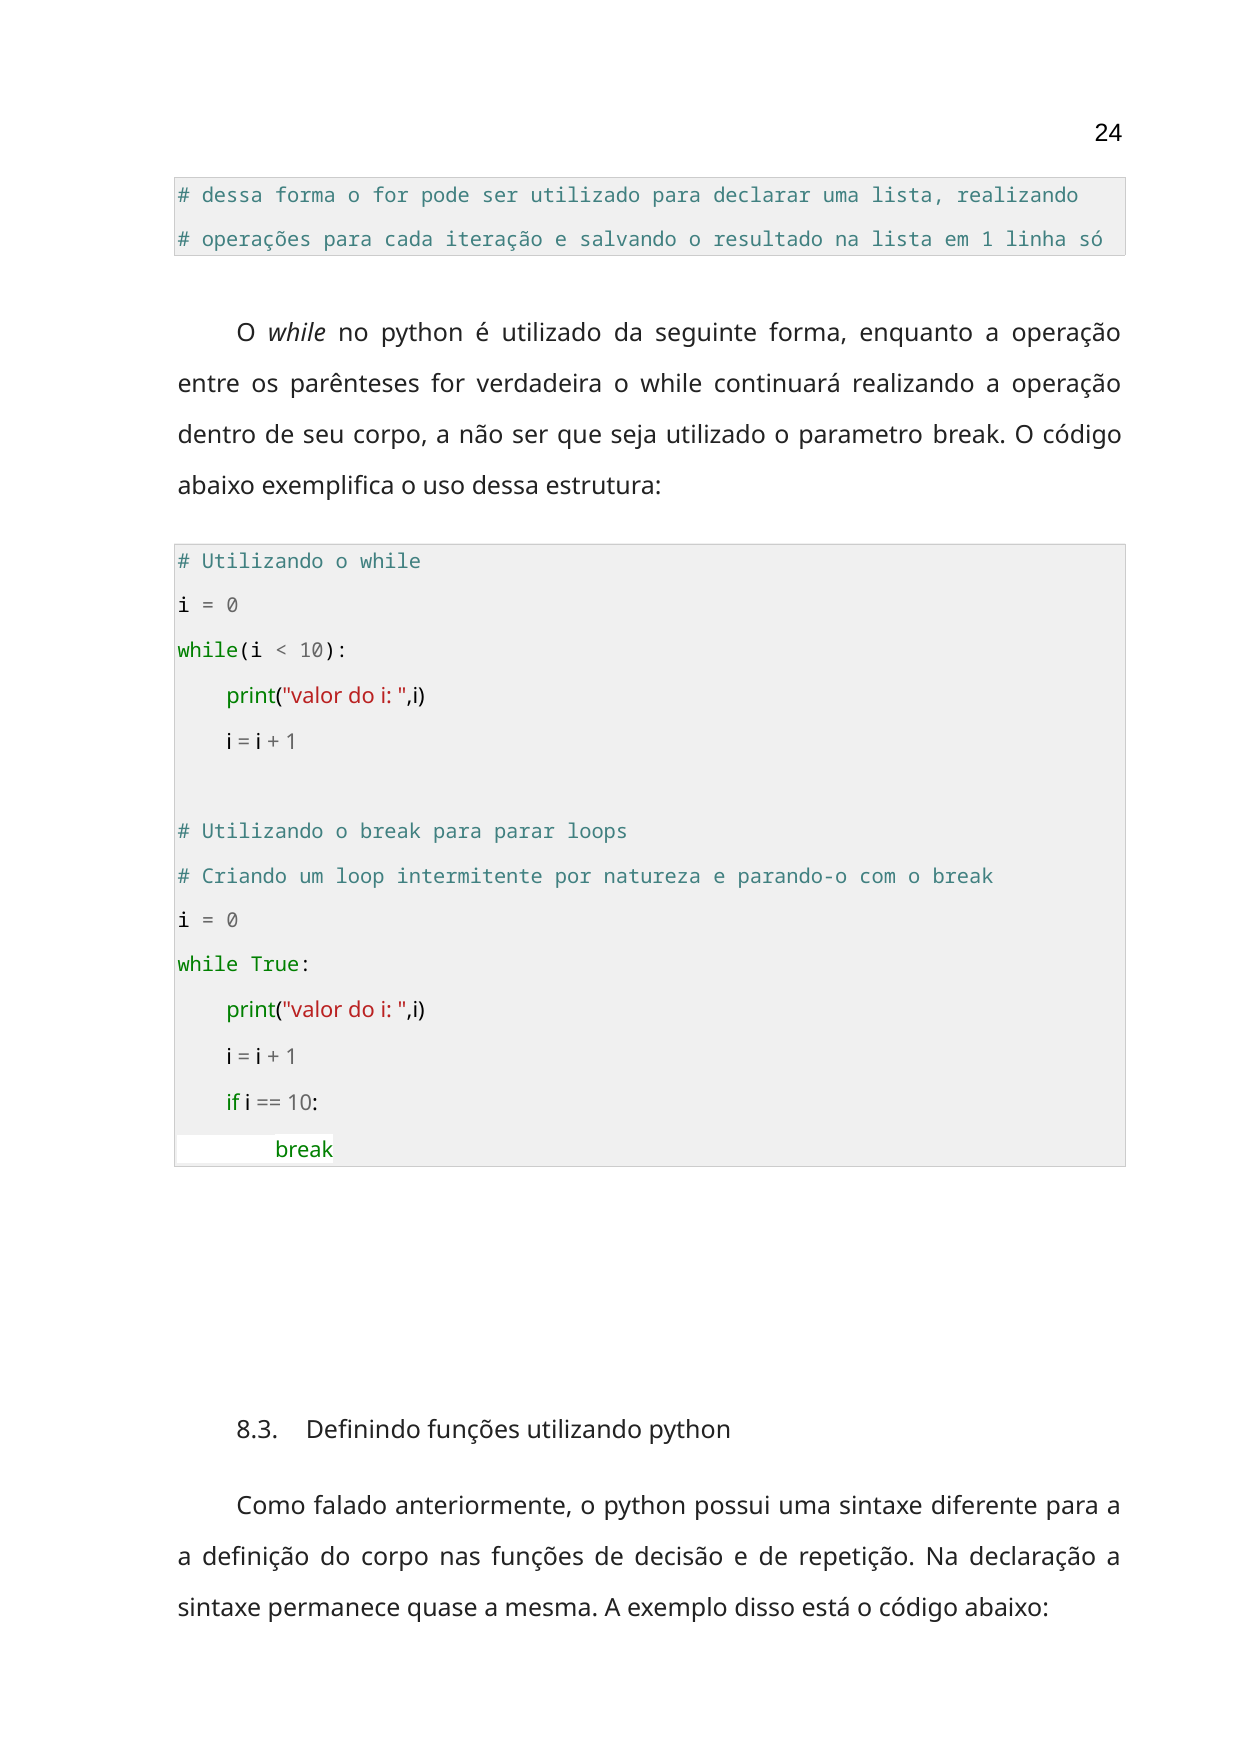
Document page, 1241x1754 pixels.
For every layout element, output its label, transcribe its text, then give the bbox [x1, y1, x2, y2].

text # dessa forma o for pode ser utilizado para declarar uma lista, realizando [175, 178, 1125, 208]
text while(i < 10): [175, 632, 1125, 663]
text # Utilizando o break para parar loops [175, 814, 1125, 844]
text print("valor do i: ",i) [175, 991, 1125, 1024]
text print("valor do i: ",i) [175, 677, 1125, 709]
text # Utilizando o while [175, 545, 1125, 574]
text i = 0 [175, 588, 1125, 618]
subtitle Definindo funções utilizando python [177, 1411, 1122, 1445]
text i = i + 1 [175, 723, 1125, 756]
text if i == 10: [175, 1084, 1125, 1117]
text Como falado anteriormente, o python possui uma sintaxe diferente para a a definição do corpo nas funções de decisão e de repetição. Na declaração a sintaxe permanece quase a mesma. A exemplo disso está o código abaixo: [177, 1487, 1122, 1623]
text # Criando um loop intermitente por natureza e parando-o com o break [175, 858, 1125, 889]
text i = i + 1 [175, 1038, 1125, 1071]
text # operações para cada iteração e salvando o resultado na lista em 1 linha só [175, 222, 1125, 255]
text while True: [175, 947, 1125, 978]
text i = 0 [175, 903, 1125, 933]
text break [175, 1131, 1125, 1166]
text O while no python é utilizado da seguinte forma, enquanto a operação entre os parênteses for verdadeira o while continuará realizando a operação dentro de seu corpo, a não ser que seja utilizado o parametro break. O código abaixo exemplifica o uso dessa estrutura: [177, 314, 1122, 501]
